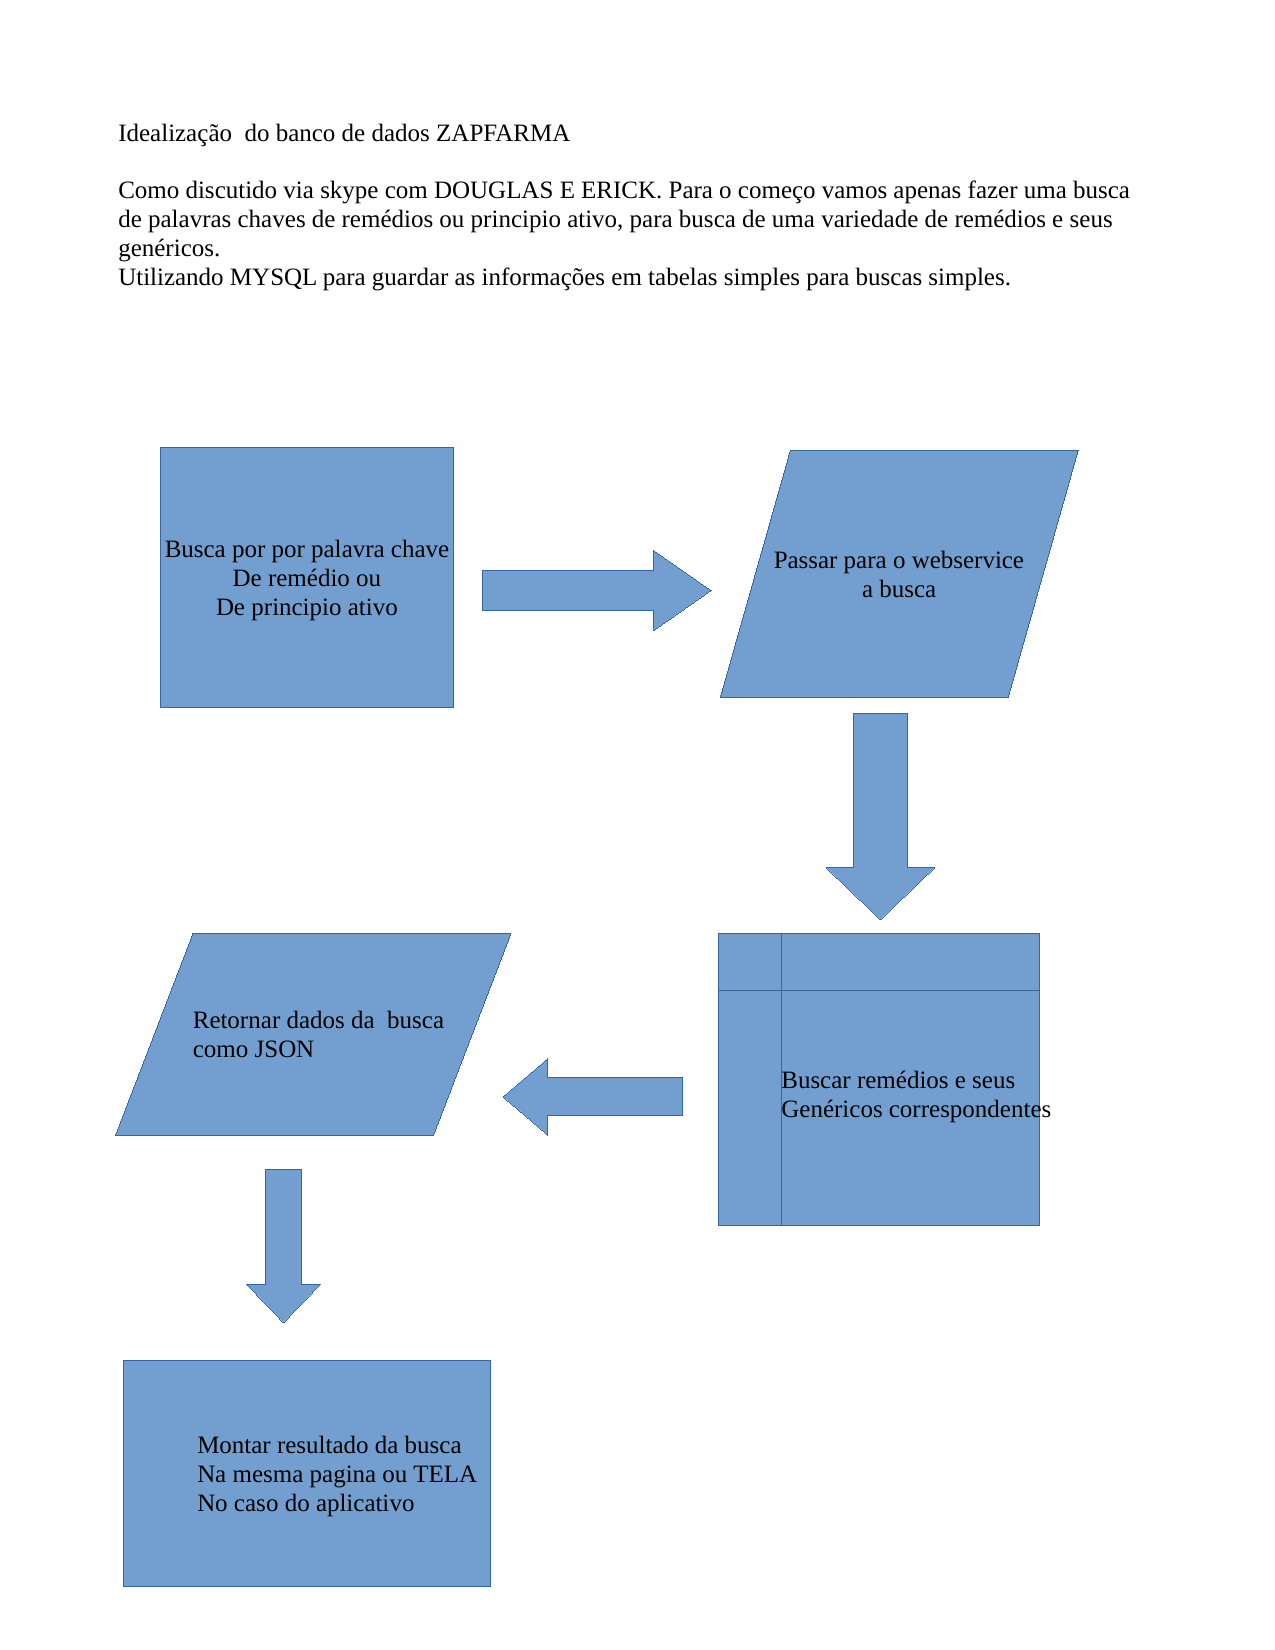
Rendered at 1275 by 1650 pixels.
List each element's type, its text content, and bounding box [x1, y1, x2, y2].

text Utilizando MYSQL para guardar as informações em tabelas simples para buscas simples. [118, 262, 1157, 291]
text Como discutido via skype com DOUGLAS E ERICK. Para o começo vamos apenas fazer uma busca de palavras chaves de remédios ou principio ativo, para busca de uma variedade de remédios e seus genéricos. [118, 176, 1157, 262]
text Idealização do banco de dados ZAPFARMA [118, 118, 1157, 147]
